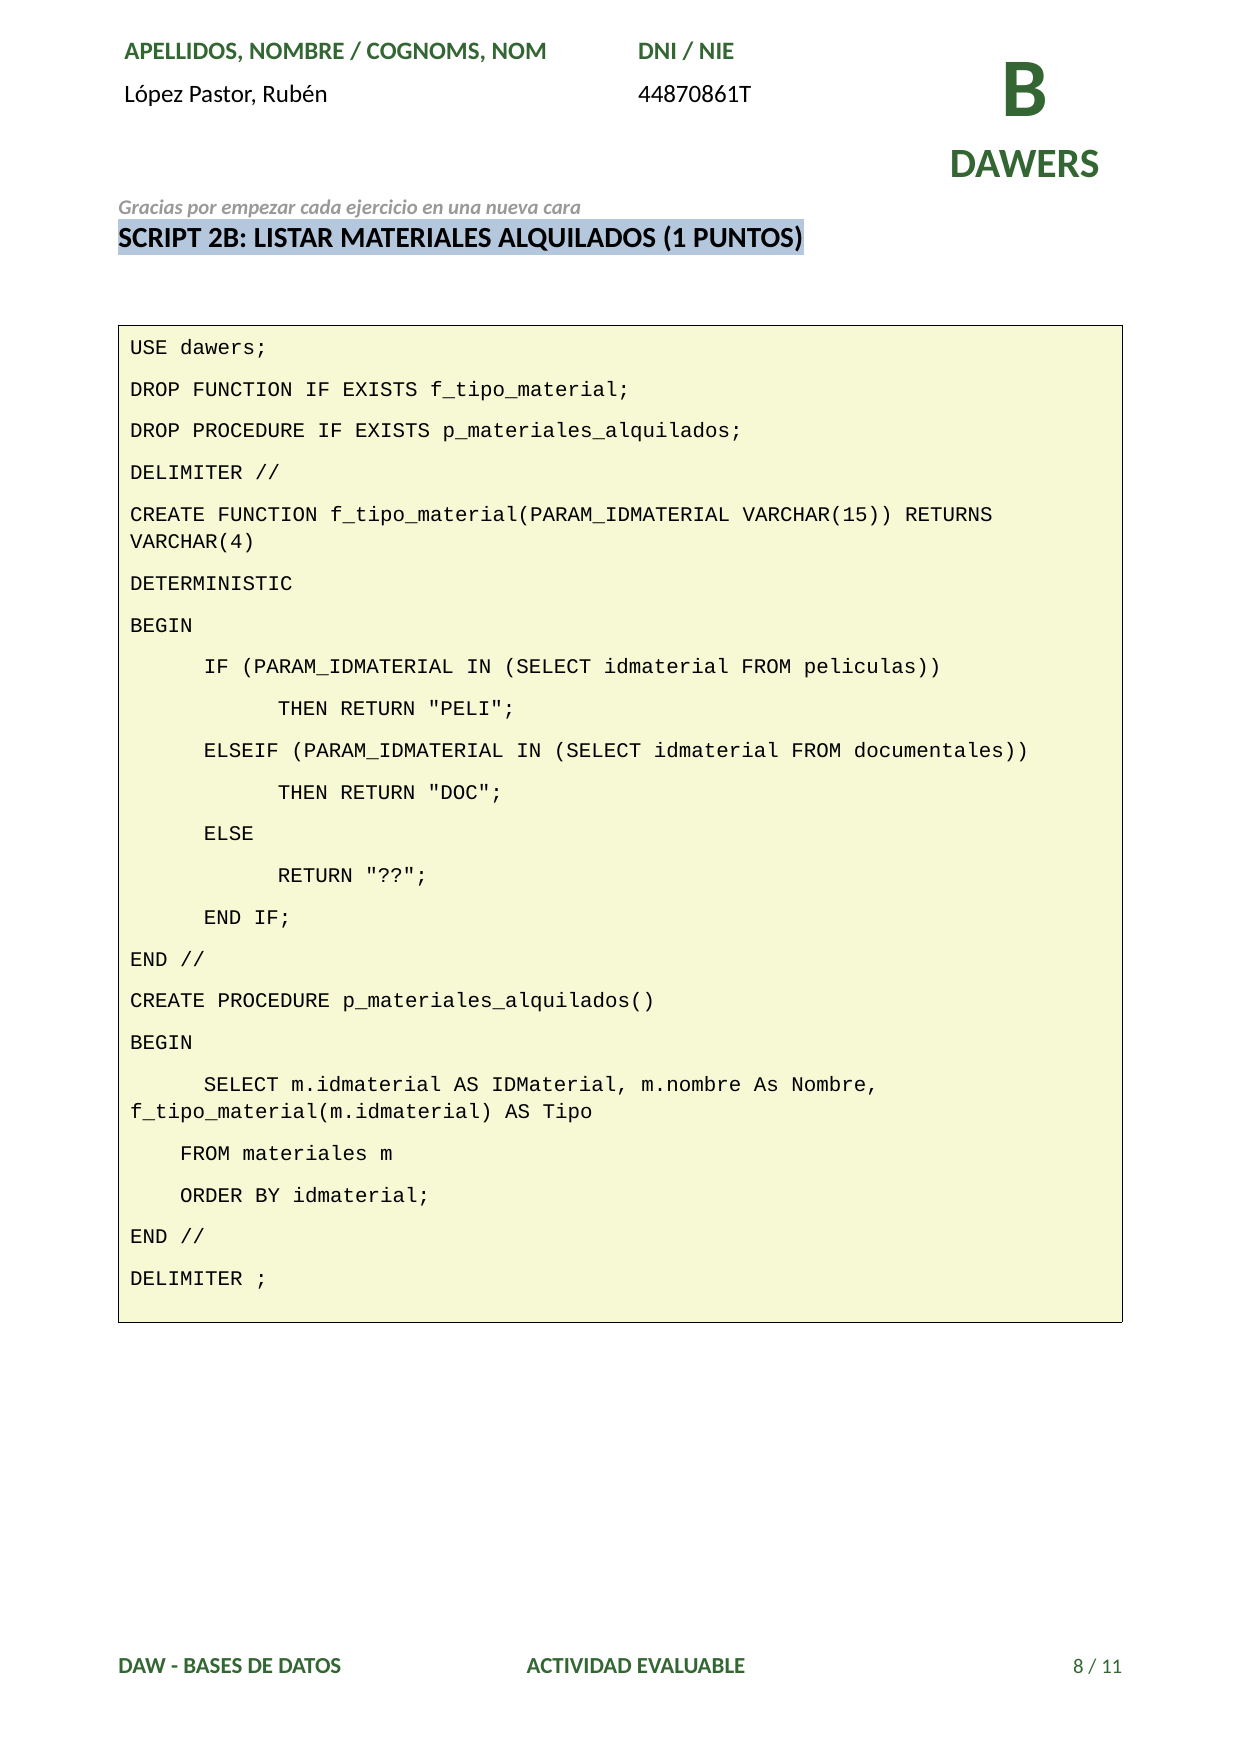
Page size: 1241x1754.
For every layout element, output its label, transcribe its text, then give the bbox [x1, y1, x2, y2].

table_header USE dawers; DROP FUNCTION IF EXISTS f_tipo_material; DROP PROCEDURE IF EXISTS p_materiales_alquilados; DELIMITER // CREATE FUNCTION f_tipo_material(PARAM_IDMATERIAL VARCHAR(15)) RETURNS VARCHAR(4) DETERMINISTIC BEGIN IF (PARAM_IDMATERIAL IN (SELECT idmaterial FROM peliculas)) THEN RETURN "PELI"; ELSEIF (PARAM_IDMATERIAL IN (SELECT idmaterial FROM documentales)) THEN RETURN "DOC"; ELSE RETURN "??"; END IF; END // CREATE PROCEDURE p_materiales_alquilados() BEGIN SELECT m.idmaterial AS IDMaterial, m.nombre As Nombre, f_tipo_material(m.idmaterial) AS Tipo FROM materiales m ORDER BY idmaterial; END // DELIMITER ; [119, 326, 1122, 1322]
text SCRIPT 2B: LISTAR MATERIALES ALQUILADOS (1 PUNTOS) [118, 219, 1122, 255]
